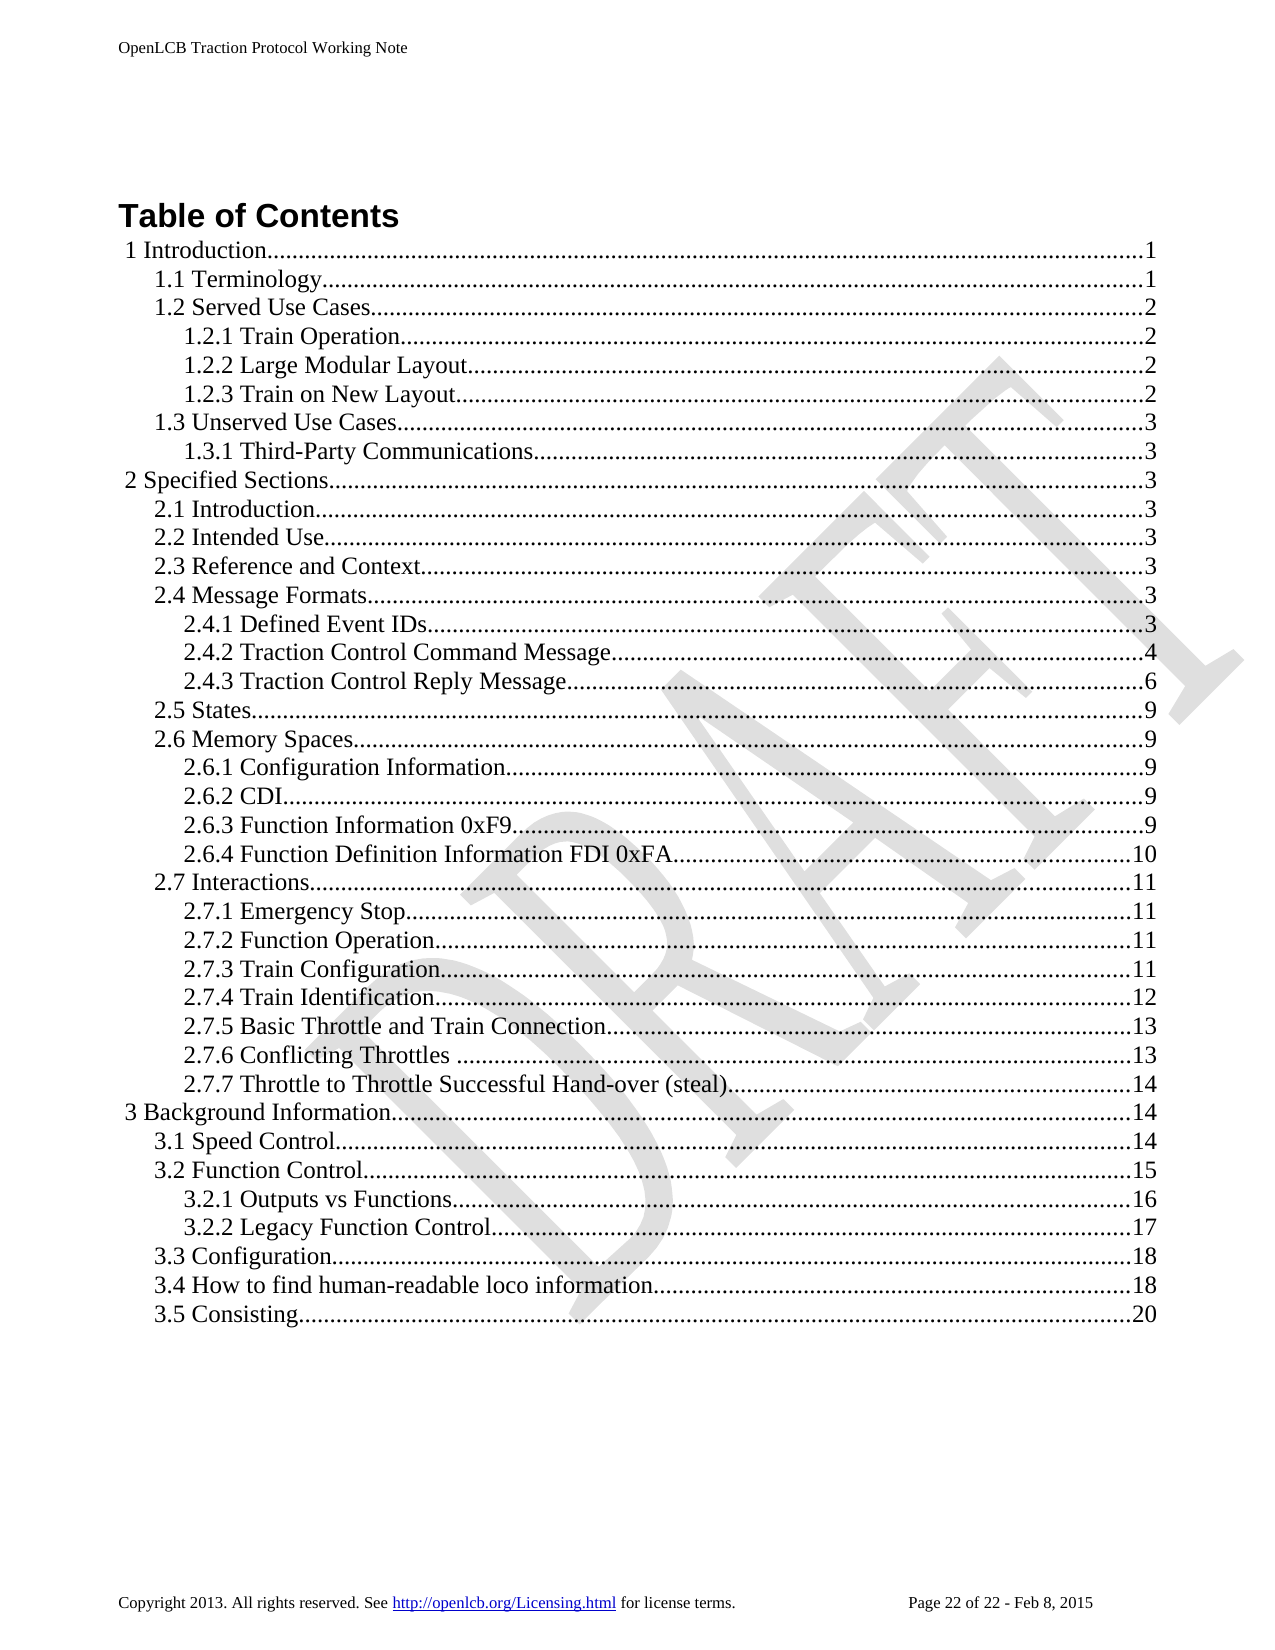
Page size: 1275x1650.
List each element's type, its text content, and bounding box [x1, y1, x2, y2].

text 2.4 Message Formats 3 [1121, 580, 1157, 609]
text 2.6.4 Function Definition Information FDI 0xFA 10 [932, 839, 1032, 867]
text 3.1 Speed Control 14 [148, 1126, 445, 1155]
text 3.2.1 Outputs vs Functions 16 [672, 1184, 1157, 1212]
text 2.6.2 CDI 9 [743, 781, 833, 810]
text 3.2.2 Legacy Function Control 17 [662, 1212, 1157, 1241]
text 2.4.3 Traction Control Reply Message 6 [964, 669, 1021, 695]
text 2.7.5 Basic Throttle and Train Connection 13 [367, 1011, 528, 1040]
text 2.7.7 Throttle to Throttle Successful Hand-over (steal) 14 [177, 1069, 387, 1097]
text 2.7.2 Function Operation 11 [691, 925, 842, 954]
text 2.7.1 Emergency Stop 11 [981, 896, 1157, 925]
text 2.7.4 Train Identification 12 [895, 982, 1157, 1011]
text 1.3 Unserved Use Cases 3 [966, 407, 1157, 436]
text 2.6.4 Function Definition Information FDI 0xFA 10 [847, 839, 915, 867]
text 2.6.4 Function Definition Information FDI 0xFA 10 [526, 842, 613, 867]
text 2.7 Interactions 11 [658, 867, 802, 896]
text 1.3.1 Third-Party Communications 3 [177, 436, 917, 465]
text 2.6.1 Configuration Information 9 [177, 752, 723, 781]
text 2.4.2 Traction Control Command Message 4 [979, 637, 1157, 666]
text 2.6.4 Function Definition Information FDI 0xFA 10 [177, 839, 514, 867]
subtitle Table of Contents [118, 196, 1157, 235]
text 1.1 Terminology 1 [148, 264, 1157, 292]
text 3.2.2 Legacy Function Control 17 [177, 1212, 531, 1241]
text 3 Background Information 14 [118, 1097, 416, 1126]
text 3.4 How to find human-readable loco information 18 [607, 1270, 1157, 1299]
text 1.2 Served Use Cases 2 [148, 292, 1157, 321]
text 3.2.1 Outputs vs Functions 16 [177, 1184, 502, 1212]
text 2.7 Interactions 11 [821, 867, 956, 896]
text 2.5 States 9 [148, 695, 683, 724]
text 3.3 Configuration 18 [574, 1241, 626, 1266]
text 3.4 How to find human-readable loco information 18 [148, 1270, 579, 1299]
text 2.6.2 CDI 9 [177, 781, 743, 810]
text 1.3.1 Third-Party Communications 3 [977, 436, 1157, 465]
text 3.1 Speed Control 14 [648, 1126, 735, 1155]
text 2.6.4 Function Definition Information FDI 0xFA 10 [629, 839, 782, 867]
text 2.7.1 Emergency Stop 11 [177, 896, 525, 925]
text 2.7.3 Train Configuration 11 [597, 954, 664, 982]
text 2.6.1 Configuration Information 9 [992, 752, 1157, 781]
text 3.1 Speed Control 14 [751, 1126, 1157, 1155]
text 2.4.3 Traction Control Reply Message 6 [906, 666, 953, 690]
text 2.4.1 Defined Event IDs 3 [849, 609, 959, 637]
text 2.6.2 CDI 9 [847, 781, 1007, 810]
text 2.5 States 9 [720, 695, 921, 724]
text 2.7.2 Function Operation 11 [177, 925, 554, 954]
text 2.7 Interactions 11 [974, 867, 1157, 896]
text 2.6 Memory Spaces 9 [964, 724, 1157, 752]
text 2.5 States 9 [949, 695, 1157, 724]
text 2.2 Intended Use 3 [148, 522, 831, 551]
text 2.6 Memory Spaces 9 [148, 724, 703, 752]
text 2.7.1 Emergency Stop 11 [679, 896, 822, 925]
text 2.6.4 Function Definition Information FDI 0xFA 10 [783, 839, 835, 867]
text 2.7 Interactions 11 [518, 867, 642, 896]
text 2.7.6 Conflicting Throttles 13 [373, 1040, 559, 1069]
text 2.7.4 Train Identification 12 [740, 982, 872, 1011]
text 2.7.7 Throttle to Throttle Successful Hand-over (steal) 14 [402, 1069, 586, 1097]
text 2.6 Memory Spaces 9 [703, 724, 749, 752]
text 2.1 Introduction 3 [869, 494, 917, 522]
text 2.7.7 Throttle to Throttle Successful Hand-over (steal) 14 [605, 1069, 697, 1097]
text 3.3 Configuration 18 [637, 1241, 1157, 1270]
text 1.3.1 Third-Party Communications 3 [927, 446, 963, 465]
text 2.6.3 Function Information 0xF9 9 [177, 810, 763, 839]
text 3.2 Function Control 15 [663, 1155, 1157, 1184]
text 2.7.1 Emergency Stop 11 [539, 896, 662, 925]
text 2.4.3 Traction Control Reply Message 6 [177, 666, 892, 695]
text 3 Background Information 14 [430, 1097, 610, 1126]
text 2.2 Intended Use 3 [1063, 522, 1157, 551]
text 1.2.3 Train on New Layout 2 [1024, 379, 1157, 407]
text 2.7.5 Basic Throttle and Train Connection 13 [654, 1011, 783, 1040]
text 2.7.5 Basic Throttle and Train Connection 13 [800, 1011, 1157, 1040]
text 3.3 Configuration 18 [148, 1241, 560, 1270]
text 2.7.1 Emergency Stop 11 [823, 896, 967, 925]
text 2.7.5 Basic Throttle and Train Connection 13 [545, 1011, 640, 1040]
text 2.2 Intended Use 3 [842, 524, 906, 551]
text 2.3 Reference and Context 3 [816, 551, 1078, 580]
text 2.7.7 Throttle to Throttle Successful Hand-over (steal) 14 [712, 1069, 1157, 1097]
text 2.7.6 Conflicting Throttles 13 [683, 1040, 1157, 1069]
text 2.4.1 Defined Event IDs 3 [951, 609, 1135, 637]
text 3.2 Function Control 15 [488, 1155, 642, 1184]
text 2.7.2 Function Operation 11 [843, 925, 1157, 954]
text 2.7.4 Train Identification 12 [654, 986, 726, 1011]
text 2.4.3 Traction Control Reply Message 6 [1008, 666, 1157, 695]
text 2.7.4 Train Identification 12 [506, 982, 611, 1011]
text 2.6.4 Function Definition Information FDI 0xFA 10 [1039, 839, 1157, 867]
text 2.6.3 Function Information 0xF9 9 [1067, 810, 1157, 839]
text 2 Specified Sections 3 [908, 465, 992, 494]
text 3.1 Speed Control 14 [459, 1126, 629, 1155]
text 2.2 Intended Use 3 [896, 522, 1049, 551]
text 2.4 Message Formats 3 [820, 580, 1107, 609]
text 3.5 Consisting 20 [148, 1299, 1157, 1327]
text 2.7 Interactions 11 [148, 867, 486, 896]
text 2.7.4 Train Identification 12 [177, 982, 371, 1011]
text 2.6 Memory Spaces 9 [763, 724, 949, 752]
text 2.1 Introduction 3 [911, 494, 1020, 522]
text 2.7.5 Basic Throttle and Train Connection 13 [177, 1011, 342, 1040]
text 2.1 Introduction 3 [1035, 494, 1157, 522]
text 2.6.1 Configuration Information 9 [804, 752, 978, 781]
text 2.7.3 Train Configuration 11 [693, 954, 861, 982]
text 2.3 Reference and Context 3 [148, 551, 802, 580]
text 2.7.3 Train Configuration 11 [863, 954, 1157, 982]
text 2 Specified Sections 3 [118, 465, 889, 494]
text 2.4.2 Traction Control Command Message 4 [177, 637, 863, 666]
text 2.1 Introduction 3 [148, 494, 859, 522]
text 2.7.2 Function Operation 11 [568, 925, 667, 954]
text 2.7.4 Train Identification 12 [382, 992, 487, 1011]
text 2.6.3 Function Information 0xF9 9 [890, 810, 1034, 839]
text 2.6.2 CDI 9 [1021, 781, 1157, 810]
text 3.2 Function Control 15 [148, 1155, 474, 1184]
text 2 Specified Sections 3 [1006, 465, 1157, 494]
text 1.2.3 Train on New Layout 2 [177, 379, 974, 407]
text 2.6.1 Configuration Information 9 [723, 752, 791, 781]
text 2.7.6 Conflicting Throttles 13 [177, 1040, 359, 1069]
text 1.2.1 Train Operation 2 [177, 321, 1157, 350]
text 3.2.2 Legacy Function Control 17 [545, 1212, 644, 1241]
text 2.3 Reference and Context 3 [1092, 551, 1157, 580]
text 2.6.3 Function Information 0xF9 9 [763, 810, 852, 839]
text 1.3 Unserved Use Cases 3 [148, 407, 946, 436]
text 2.4.1 Defined Event IDs 3 [177, 609, 834, 637]
text 3 Background Information 14 [628, 1097, 726, 1126]
text 3.2.1 Outputs vs Functions 16 [517, 1184, 645, 1212]
text 1.2.2 Large Modular Layout 2 [177, 350, 1157, 379]
text 3 Background Information 14 [740, 1097, 1157, 1126]
text 2.4 Message Formats 3 [148, 580, 806, 609]
text 2.7.3 Train Configuration 11 [177, 954, 582, 982]
text 2.7.6 Conflicting Throttles 13 [577, 1040, 669, 1069]
text 1 Introduction 1 [118, 235, 1157, 264]
text 1.2.3 Train on New Layout 2 [987, 388, 1032, 407]
text 2.4.2 Traction Control Command Message 4 [877, 637, 970, 666]
